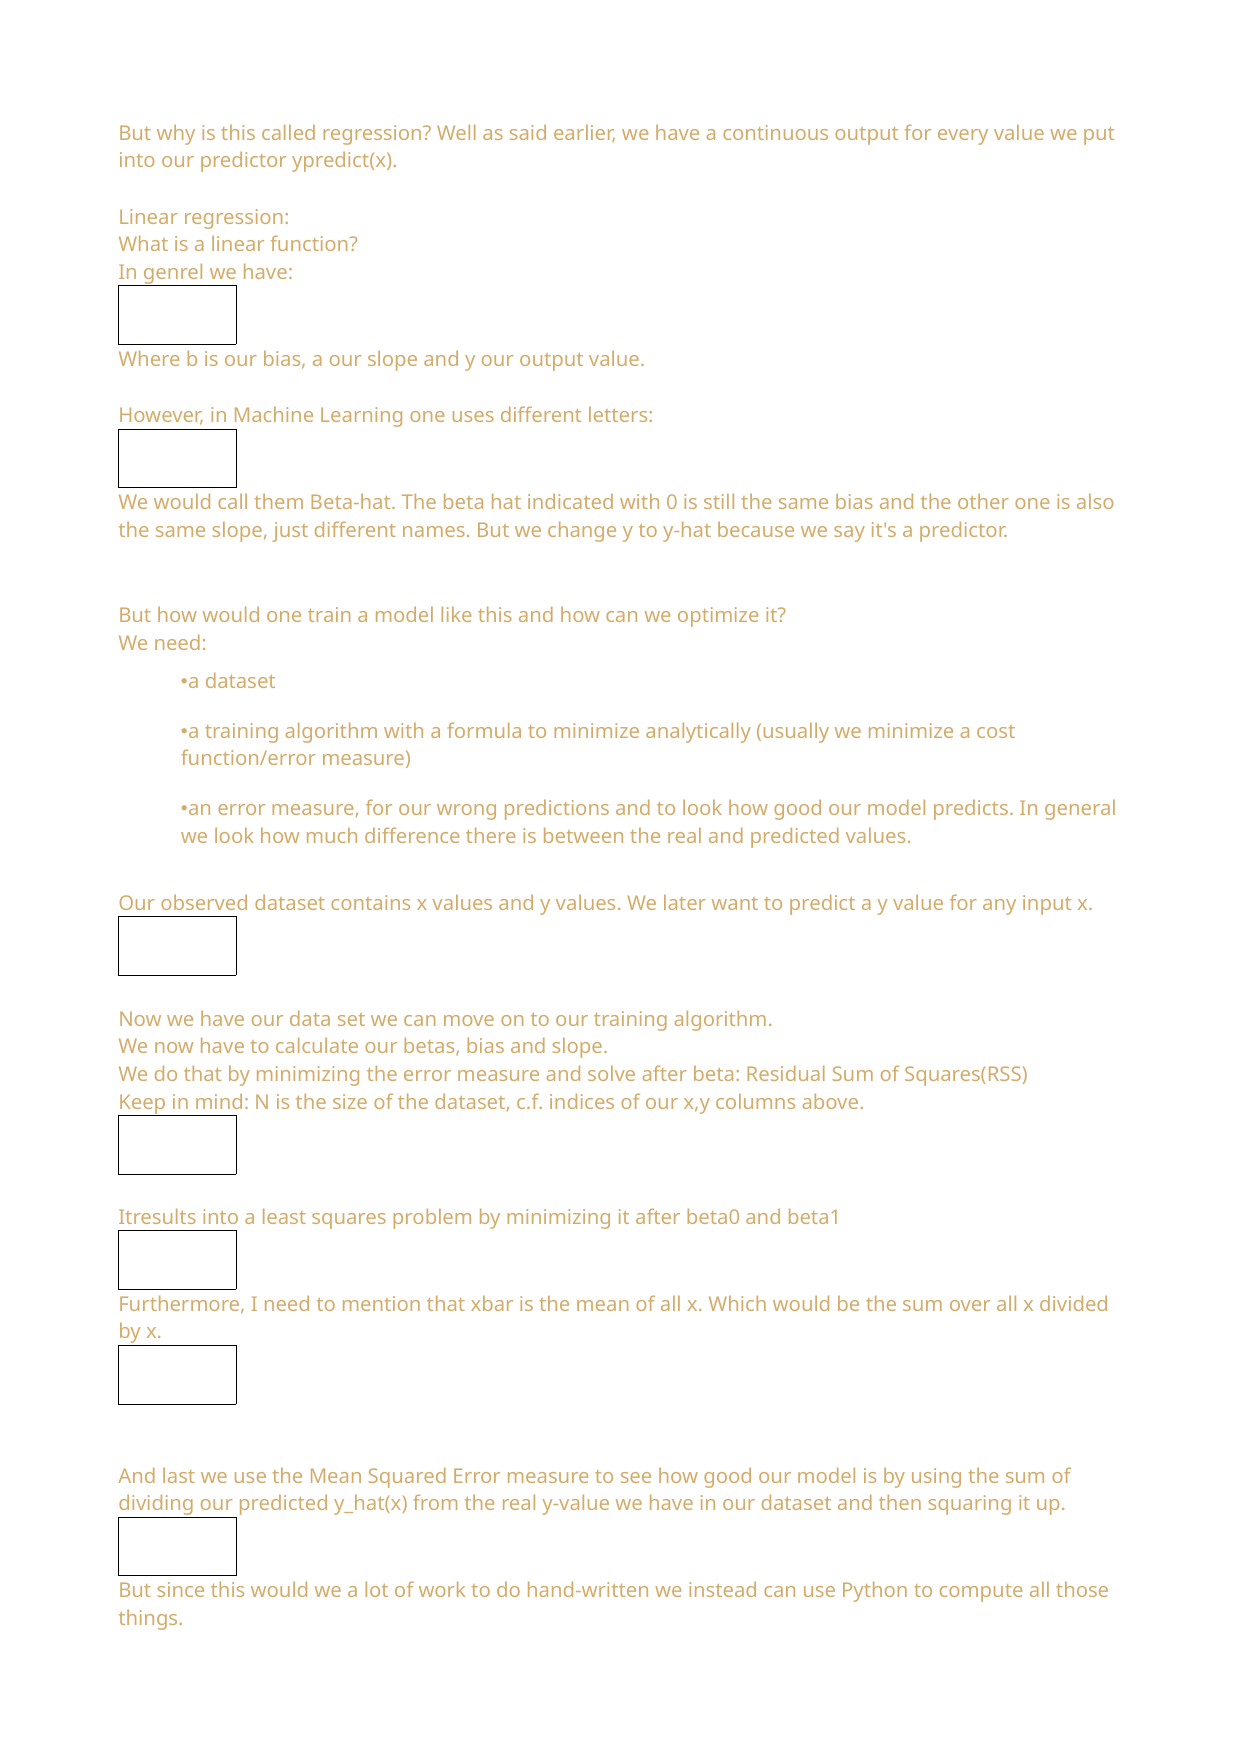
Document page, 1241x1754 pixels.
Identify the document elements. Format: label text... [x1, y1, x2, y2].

text But why is this called regression? Well as said earlier, we have a continuous output for every value we put into our predictor ypredict(x). [118, 118, 1122, 173]
text But since this would we a lot of work to do hand-written we instead can use Python to compute all those things. [118, 1576, 1122, 1631]
text But how would one train a model like this and how can we optimize it? [118, 600, 1122, 628]
text Now we have our data set we can move on to our training algorithm. [118, 1004, 1122, 1032]
list an error measure, for our wrong predictions and to look how good our model predicts. In general we look how much difference there is between the real and predicted values. [118, 794, 1122, 849]
text Where b is our bias, a our slope and y our output value. [118, 344, 1122, 372]
text However, in Machine Learning one uses different letters: [118, 401, 1122, 428]
text We would call them Beta-hat. The beta hat indicated with 0 is still the same bias and the other one is also the same slope, just different names. But we change y to y-hat because we say it's a predictor. [118, 487, 1122, 543]
list a dataset [118, 667, 1122, 694]
text In genrel we have: [118, 258, 1122, 285]
text We do that by minimizing the error measure and solve after beta: Residual Sum of Squares(RSS) [118, 1059, 1122, 1087]
text What is a linear function? [118, 230, 1122, 258]
list a training algorithm with a formula to minimize analytically (usually we minimize a cost function/error measure) [118, 716, 1122, 772]
text We need: [118, 628, 1122, 656]
text Furthermore, I need to mention that xbar is the mean of all x. Which would be the sum over all x divided by x. [118, 1289, 1122, 1345]
text Keep in mind: N is the size of the dataset, c.f. indices of our x,y columns above. [118, 1087, 1122, 1115]
text And last we use the Mean Squared Error measure to see how good our model is by using the sum of dividing our predicted y_hat(x) from the real y-value we have in our dataset and then squaring it up. [118, 1461, 1122, 1517]
text Linear regression: [118, 202, 1122, 230]
text We now have to calculate our betas, bias and slope. [118, 1032, 1122, 1059]
text Itresults into a least squares problem by minimizing it after beta0 and beta1 [118, 1203, 1122, 1230]
text Our observed dataset contains x values and y values. We later want to predict a y value for any input x. [118, 889, 1122, 916]
